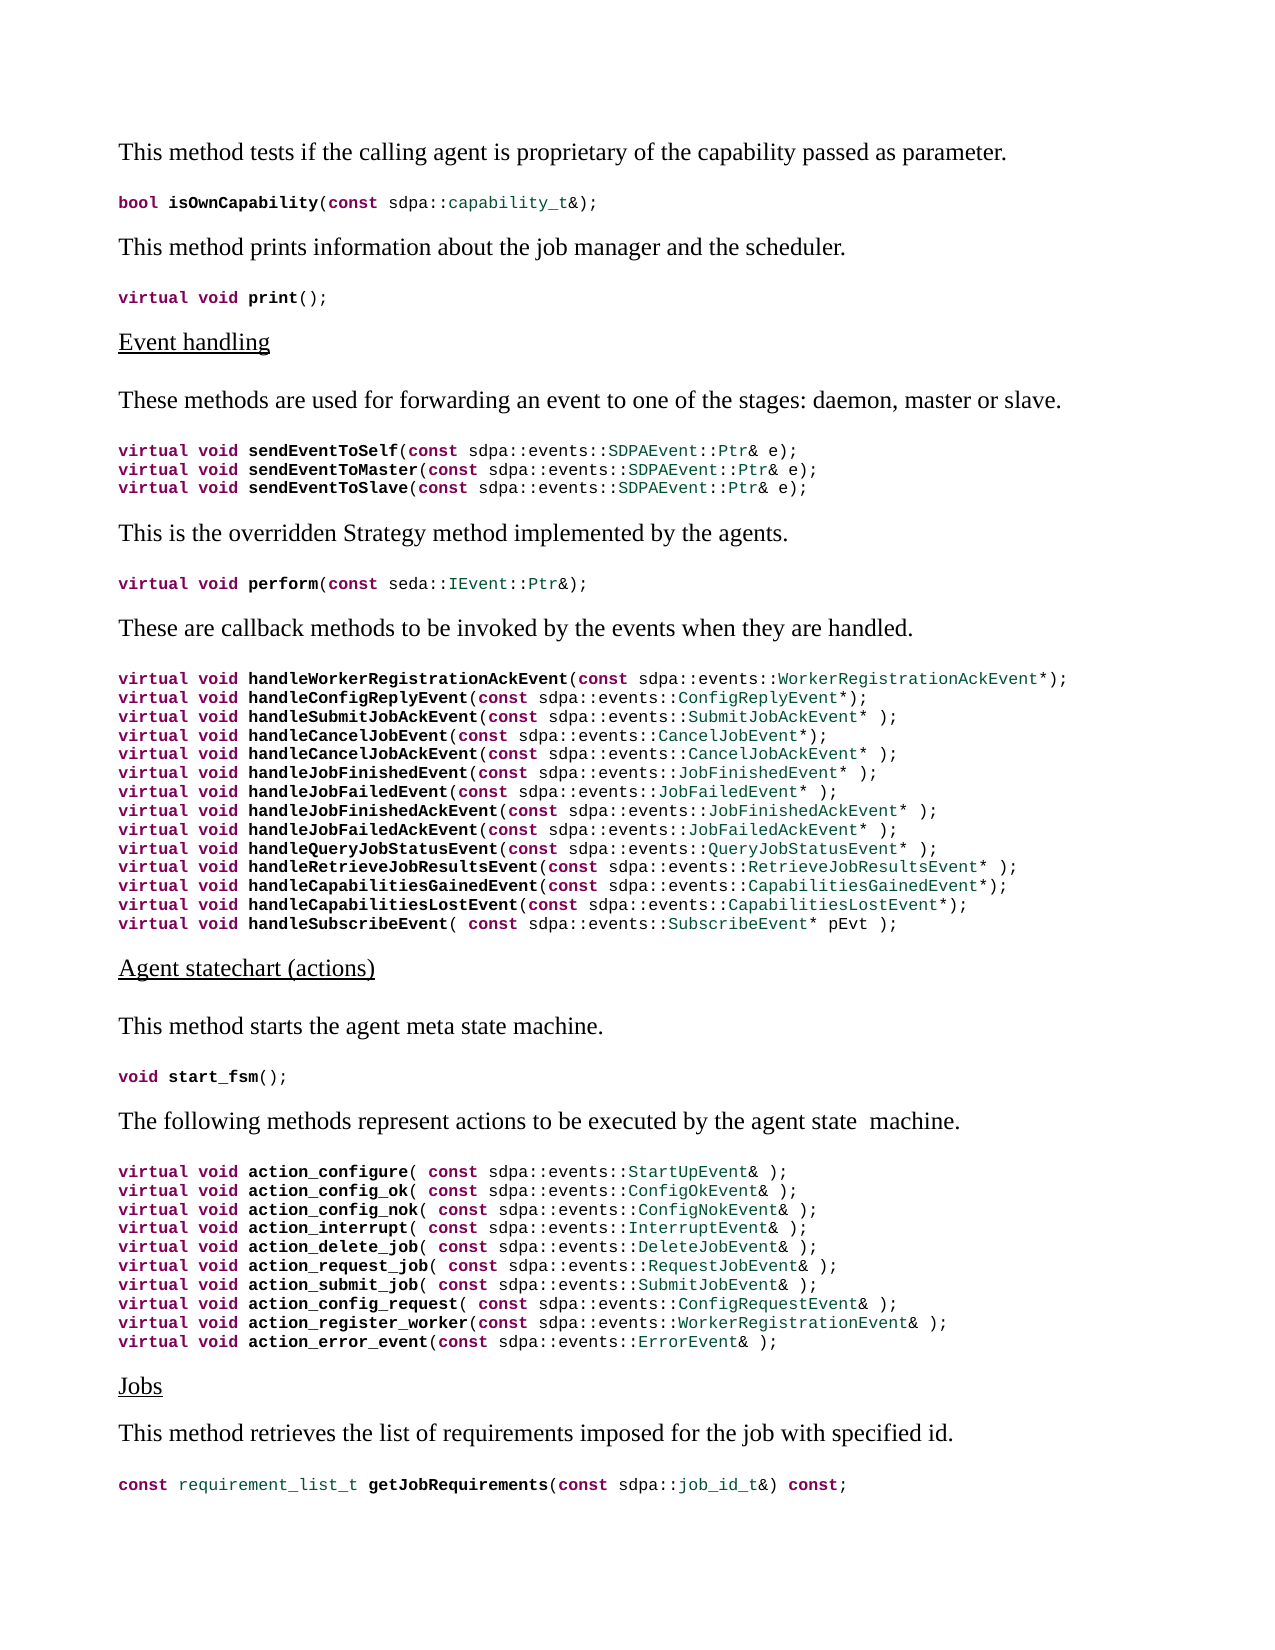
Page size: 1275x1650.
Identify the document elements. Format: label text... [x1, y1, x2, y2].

text virtual void action_request_job( const sdpa::events::RequestJobEvent& ); [118, 1258, 1157, 1277]
text const requirement_list_t getJobRequirements(const sdpa::job_id_t&) const; [118, 1476, 1157, 1495]
text virtual void handleCapabilitiesGainedEvent(const sdpa::events::CapabilitiesGainedEvent*); [118, 878, 1157, 897]
text virtual void handleRetrieveJobResultsEvent(const sdpa::events::RetrieveJobResultsEvent* ); [118, 859, 1157, 878]
text virtual void action_delete_job( const sdpa::events::DeleteJobEvent& ); [118, 1239, 1157, 1258]
text virtual void action_error_event(const sdpa::events::ErrorEvent& ); [118, 1333, 1157, 1352]
text Jobs [118, 1371, 1157, 1400]
text This is the overridden Strategy method implemented by the agents. [118, 518, 1157, 547]
text These are callback methods to be invoked by the events when they are handled. [118, 613, 1157, 642]
text virtual void handleCapabilitiesLostEvent(const sdpa::events::CapabilitiesLostEvent*); [118, 897, 1157, 916]
text Event handling [118, 327, 1157, 356]
text virtual void handleJobFailedEvent(const sdpa::events::JobFailedEvent* ); [118, 784, 1157, 802]
text virtual void action_interrupt( const sdpa::events::InterruptEvent& ); [118, 1220, 1157, 1239]
text This method starts the agent meta state machine. [118, 1011, 1157, 1039]
text This method retrieves the list of requirements imposed for the job with specified id. [118, 1418, 1157, 1447]
text The following methods represent actions to be executed by the agent state machine. [118, 1106, 1157, 1135]
text virtual void handleConfigReplyEvent(const sdpa::events::ConfigReplyEvent*); [118, 689, 1157, 708]
text virtual void action_config_request( const sdpa::events::ConfigRequestEvent& ); [118, 1296, 1157, 1314]
text virtual void action_submit_job( const sdpa::events::SubmitJobEvent& ); [118, 1277, 1157, 1296]
text These methods are used for forwarding an event to one of the stages: daemon, master or slave. [118, 385, 1157, 414]
text virtual void action_configure( const sdpa::events::StartUpEvent& ); [118, 1163, 1157, 1182]
text This method prints information about the job manager and the scheduler. [118, 232, 1157, 261]
text bool isOwnCapability(const sdpa::capability_t&); [118, 194, 1157, 213]
text virtual void sendEventToSelf(const sdpa::events::SDPAEvent::Ptr& e); [118, 442, 1157, 461]
text This method tests if the calling agent is proprietary of the capability passed as parameter. [118, 137, 1157, 166]
text void start_fsm(); [118, 1068, 1157, 1087]
text virtual void handleJobFinishedAckEvent(const sdpa::events::JobFinishedAckEvent* ); [118, 802, 1157, 821]
text virtual void perform(const seda::IEvent::Ptr&); [118, 575, 1157, 594]
text virtual void action_config_ok( const sdpa::events::ConfigOkEvent& ); [118, 1182, 1157, 1201]
text virtual void handleCancelJobAckEvent(const sdpa::events::CancelJobAckEvent* ); [118, 746, 1157, 765]
text virtual void handleSubmitJobAckEvent(const sdpa::events::SubmitJobAckEvent* ); [118, 708, 1157, 727]
text virtual void handleJobFailedAckEvent(const sdpa::events::JobFailedAckEvent* ); [118, 821, 1157, 840]
text Agent statechart (actions) [118, 953, 1157, 982]
text virtual void handleSubscribeEvent( const sdpa::events::SubscribeEvent* pEvt ); [118, 916, 1157, 934]
text virtual void action_config_nok( const sdpa::events::ConfigNokEvent& ); [118, 1201, 1157, 1220]
text virtual void handleQueryJobStatusEvent(const sdpa::events::QueryJobStatusEvent* ); [118, 840, 1157, 859]
text virtual void sendEventToMaster(const sdpa::events::SDPAEvent::Ptr& e); [118, 461, 1157, 480]
text virtual void print(); [118, 290, 1157, 308]
text virtual void action_register_worker(const sdpa::events::WorkerRegistrationEvent& ); [118, 1314, 1157, 1333]
text virtual void handleJobFinishedEvent(const sdpa::events::JobFinishedEvent* ); [118, 765, 1157, 784]
text virtual void handleCancelJobEvent(const sdpa::events::CancelJobEvent*); [118, 727, 1157, 746]
text virtual void sendEventToSlave(const sdpa::events::SDPAEvent::Ptr& e); [118, 480, 1157, 499]
text virtual void handleWorkerRegistrationAckEvent(const sdpa::events::WorkerRegistrationAckEvent*); [118, 671, 1157, 689]
